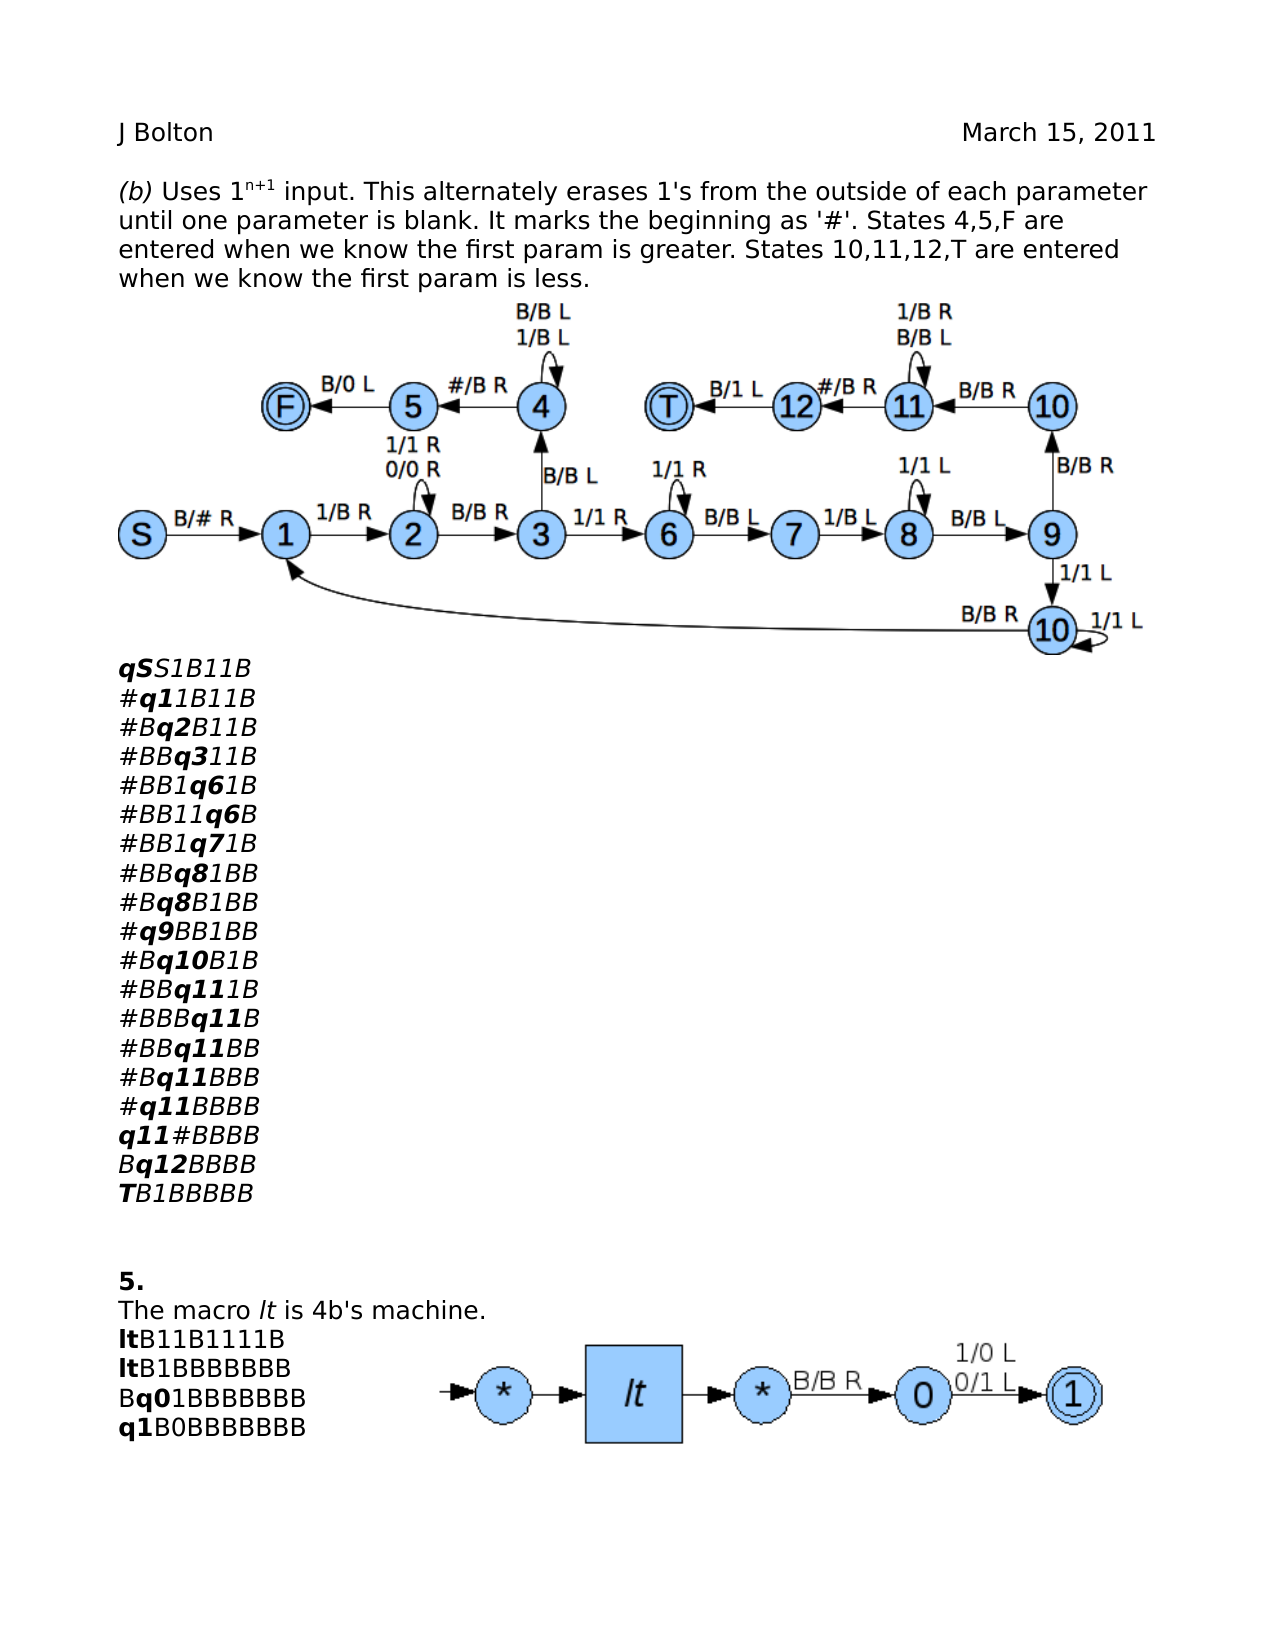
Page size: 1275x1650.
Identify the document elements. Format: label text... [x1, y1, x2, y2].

text #BB11q6B [118, 801, 1157, 830]
text [1106, 1413, 1157, 1442]
text Bq12BBBB [118, 1151, 1157, 1180]
text #Bq8B1BB [118, 888, 1157, 917]
text #BBq311B [118, 742, 1157, 771]
text #q9BB1BB [118, 917, 1157, 946]
text #BBq81BB [118, 859, 1157, 888]
text #BBq11BB [118, 1034, 1157, 1063]
picture [426, 1331, 1106, 1447]
text TB1BBBBB [118, 1180, 1157, 1209]
text q1B0BBBBBBB [118, 1413, 426, 1442]
text (b) Uses 1n+1 input. This alternately erases 1's from the outside of each parameter until one parameter is blank. It marks the beginning as '#'. States 4,5,F are entered when we know the first param is greater. States 10,11,12,T are entered when we know the first param is less. [118, 177, 1157, 293]
text q11#BBBB [118, 1121, 1157, 1151]
text #Bq2B11B [118, 713, 1157, 742]
text The macro lt is 4b's machine. [118, 1296, 1157, 1326]
text #Bq10B1B [118, 946, 1157, 976]
text qSS1B11B [118, 655, 1157, 684]
text #q11B11B [118, 684, 1157, 713]
text ltB11B1111B [118, 1326, 1157, 1355]
text #BB1q71B [118, 830, 1157, 859]
text #BBq111B [118, 976, 1157, 1005]
text 5. [118, 1267, 1157, 1296]
text Bq01BBBBBBB [118, 1384, 426, 1413]
text #Bq11BBB [118, 1063, 1157, 1092]
text #BBBq11B [118, 1005, 1157, 1034]
text [1106, 1384, 1157, 1413]
text ltB1BBBBBBB [118, 1355, 426, 1384]
picture [118, 293, 1157, 655]
text #BB1q61B [118, 771, 1157, 801]
text [1106, 1355, 1157, 1384]
text #q11BBBB [118, 1092, 1157, 1121]
